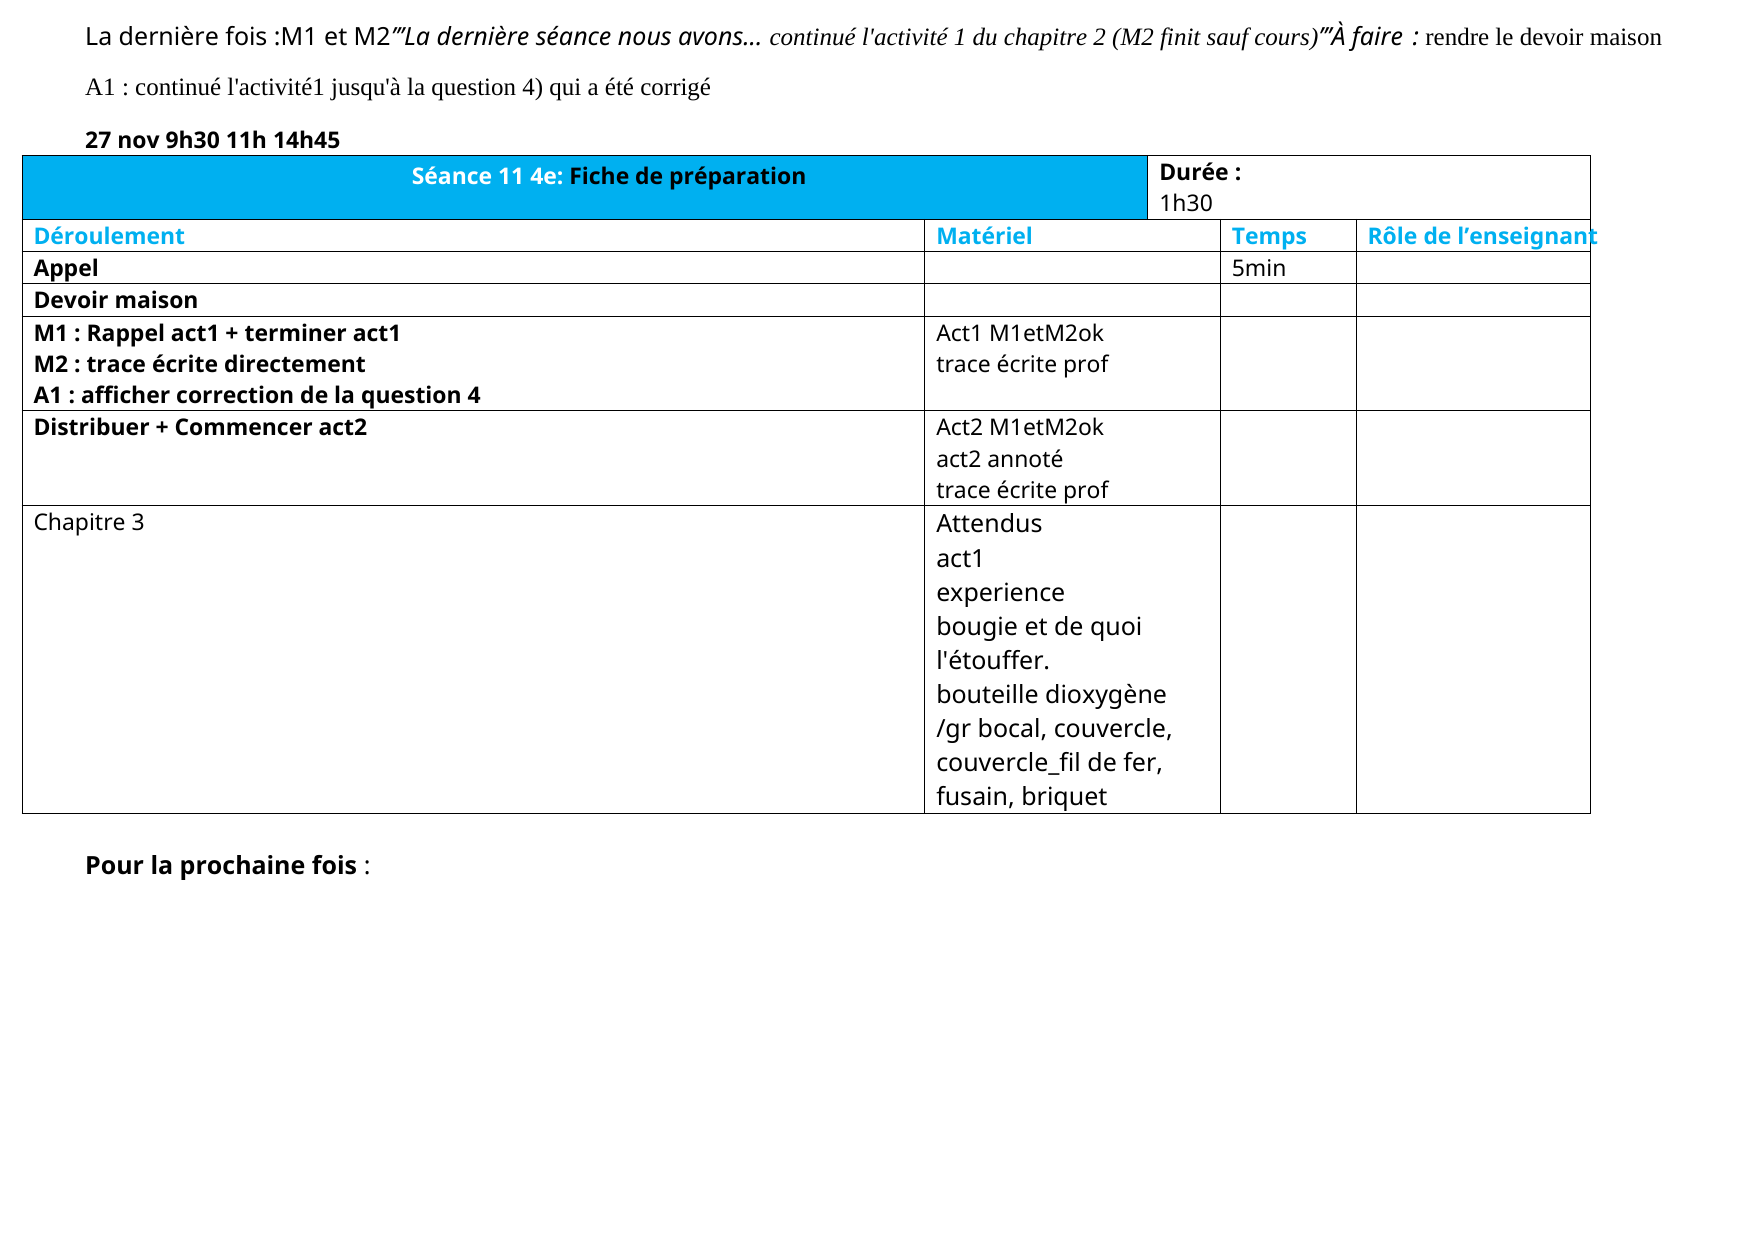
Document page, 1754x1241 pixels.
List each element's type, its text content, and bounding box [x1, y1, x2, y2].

table_cell Temps [1221, 220, 1356, 251]
table_cell [1357, 317, 1590, 410]
table_cell [1357, 284, 1590, 316]
table_cell M1 : Rappel act1 + terminer act1 M2 : trace écrite directement A1 : afficher correction de la question 4 [23, 317, 924, 410]
table_cell [1357, 252, 1590, 283]
table_cell [925, 252, 1220, 283]
table_cell Appel [23, 252, 924, 283]
table_cell Devoir maison [23, 284, 924, 316]
table_header Durée : 1h30 [1148, 156, 1590, 219]
table_header Séance 11 4e: Fiche de préparation [23, 156, 1147, 219]
table_cell [925, 284, 1220, 316]
table_cell [1221, 506, 1356, 813]
table_cell Chapitre 3 [23, 506, 924, 813]
table_cell [1357, 506, 1590, 813]
table_cell Act1 M1etM2ok trace écrite prof [925, 317, 1220, 410]
table_cell 5min [1221, 252, 1356, 283]
table_cell Déroulement [23, 220, 924, 251]
table_cell Rôle de l’enseignant [1357, 220, 1590, 251]
table_cell Distribuer + Commencer act2 [23, 411, 924, 505]
text A1 : continué l'activité1 jusqu'à la question 4) qui a été corrigé [85, 72, 1745, 101]
table_cell Act2 M1etM2ok act2 annoté trace écrite prof [925, 411, 1220, 505]
table_cell Matériel [925, 220, 1220, 251]
text La dernière fois :M1 et M2’’’La dernière séance nous avons... continué l'activité 1 du chapitre 2 (M2 finit sauf cours)’’’À faire : rendre le devoir maison [85, 18, 1745, 52]
text Pour la prochaine fois : [85, 848, 1745, 882]
table_cell [1221, 411, 1356, 505]
table_cell [1221, 317, 1356, 410]
text 27 nov 9h30 11h 14h45 [85, 124, 1754, 155]
table_cell Attendus act1 experience bougie et de quoi l'étouffer. bouteille dioxygène /gr bocal, couvercle, couvercle_fil de fer, fusain, briquet [925, 506, 1220, 813]
table_cell [1221, 284, 1356, 316]
table_cell [1357, 411, 1590, 505]
